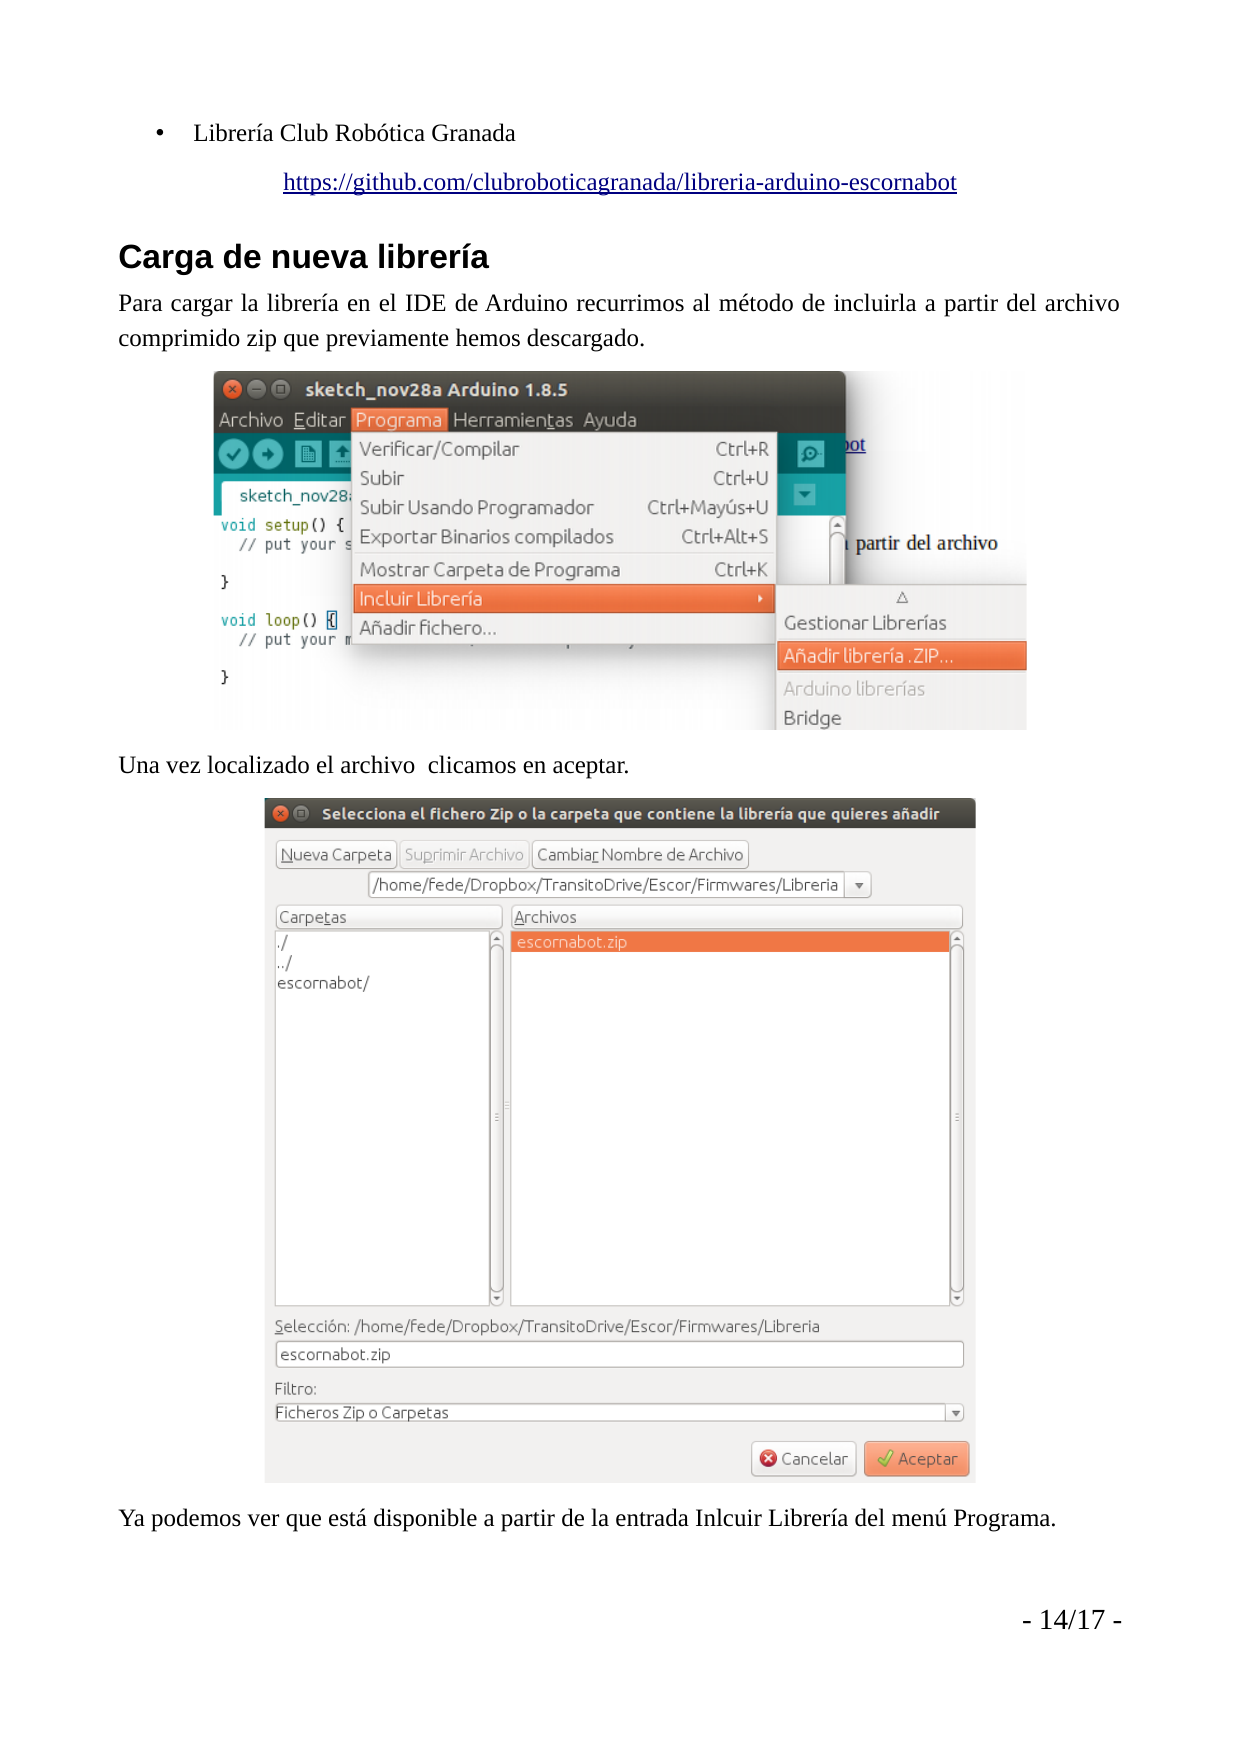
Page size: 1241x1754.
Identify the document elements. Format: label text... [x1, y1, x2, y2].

subtitle Carga de nueva librería [118, 237, 1122, 276]
picture [213, 371, 1027, 730]
picture [264, 798, 976, 1483]
text Para cargar la librería en el IDE de Arduino recurrimos al método de incluirla a partir del archivo comprimido zip que previamente hemos descargado. [118, 288, 1122, 351]
text Ya podemos ver que está disponible a partir de la entrada Inlcuir Librería del menú Programa. [118, 1503, 1122, 1531]
text https://github.com/clubroboticagranada/libreria-arduino-escornabot [118, 167, 1122, 196]
text Una vez localizado el archivo clicamos en aceptar. [118, 750, 1122, 779]
list Librería Club Robótica Granada [156, 118, 1122, 147]
